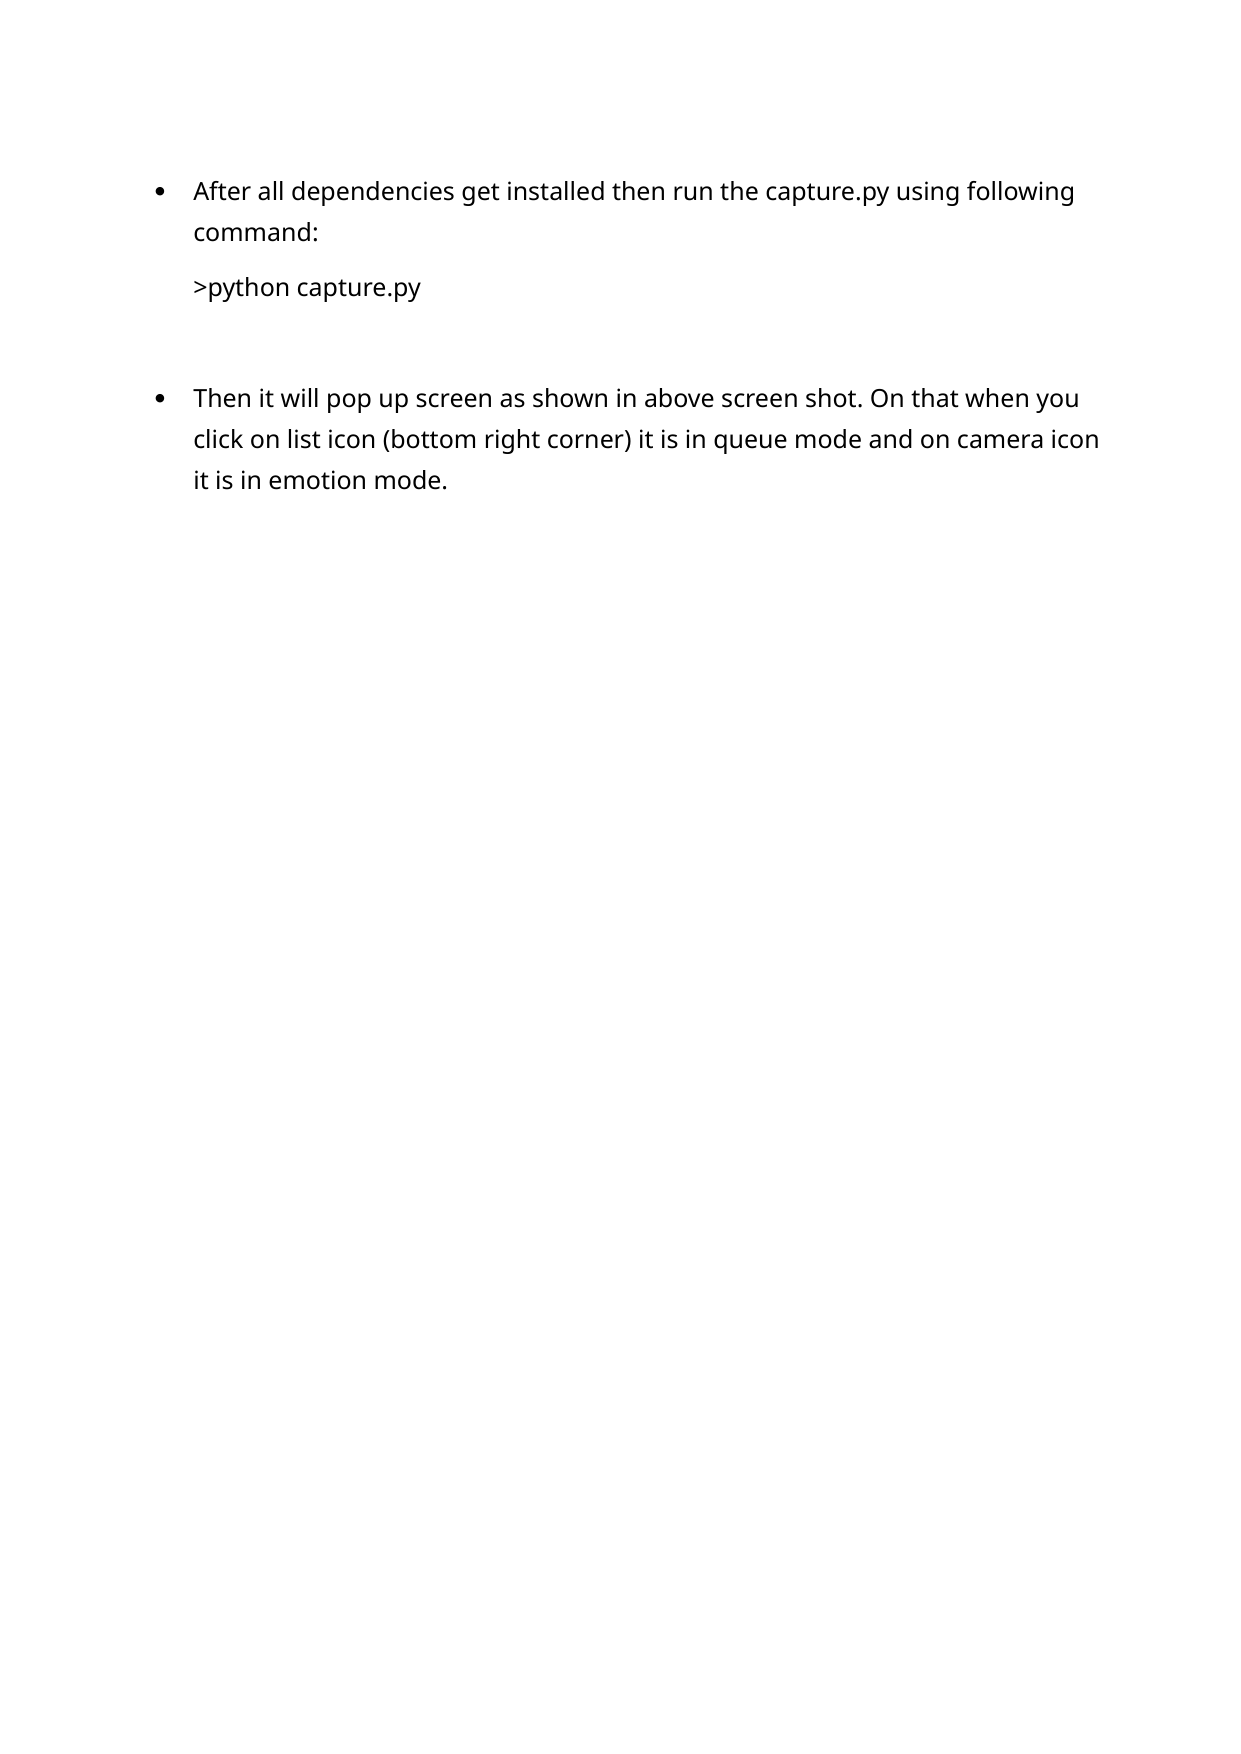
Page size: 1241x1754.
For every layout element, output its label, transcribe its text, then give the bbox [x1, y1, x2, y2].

text >python capture.py [193, 270, 1122, 304]
list After all dependencies get installed then run the capture.py using following command: [156, 173, 1122, 248]
list Then it will pop up screen as shown in above screen shot. On that when you click on list icon (bottom right corner) it is in queue mode and on camera icon it is in emotion mode. [156, 381, 1122, 496]
